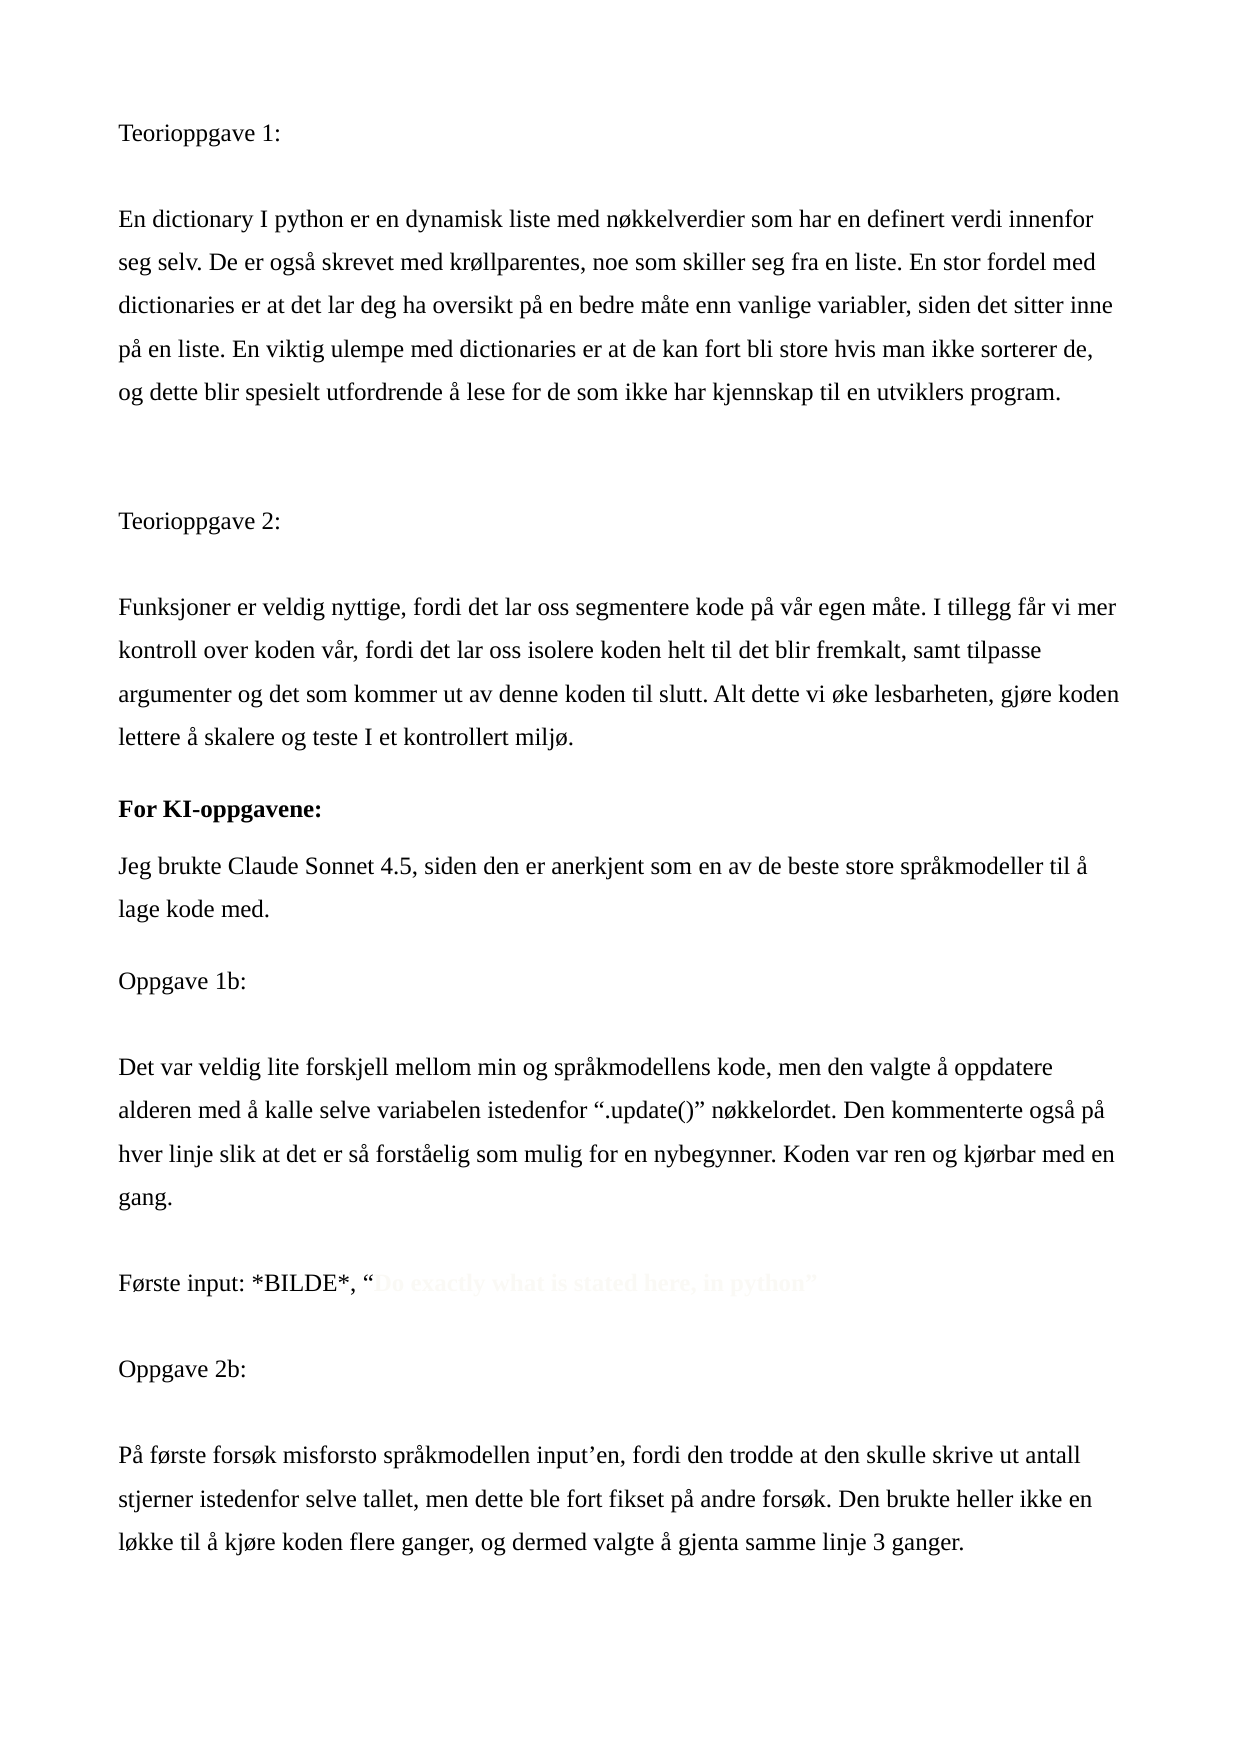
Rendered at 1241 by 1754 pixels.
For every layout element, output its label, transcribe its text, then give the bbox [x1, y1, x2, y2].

text For KI-oppgavene: [118, 794, 1122, 822]
text Teorioppgave 1: [118, 118, 1122, 147]
text Oppgave 2b: [118, 1354, 1122, 1383]
text Oppgave 1b: [118, 966, 1122, 995]
text Det var veldig lite forskjell mellom min og språkmodellens kode, men den valgte å oppdatere alderen med å kalle selve variabelen istedenfor “.update()” nøkkelordet. Den kommenterte også på hver linje slik at det er så forståelig som mulig for en nybegynner. Koden var ren og kjørbar med en gang. [118, 1052, 1122, 1211]
text Første input: *BILDE*, “Do exactly what is stated here, in python” [118, 1268, 1122, 1297]
text Jeg brukte Claude Sonnet 4.5, siden den er anerkjent som en av de beste store språkmodeller til å lage kode med. [118, 851, 1122, 923]
text Funksjoner er veldig nyttige, fordi det lar oss segmentere kode på vår egen måte. I tillegg får vi mer kontroll over koden vår, fordi det lar oss isolere koden helt til det blir fremkalt, samt tilpasse argumenter og det som kommer ut av denne koden til slutt. Alt dette vi øke lesbarheten, gjøre koden lettere å skalere og teste I et kontrollert miljø. [118, 592, 1122, 751]
text På første forsøk misforsto språkmodellen input’en, fordi den trodde at den skulle skrive ut antall stjerner istedenfor selve tallet, men dette ble fort fikset på andre forsøk. Den brukte heller ikke en løkke til å kjøre koden flere ganger, og dermed valgte å gjenta samme linje 3 ganger. [118, 1441, 1122, 1556]
text En dictionary I python er en dynamisk liste med nøkkelverdier som har en definert verdi innenfor seg selv. De er også skrevet med krøllparentes, noe som skiller seg fra en liste. En stor fordel med dictionaries er at det lar deg ha oversikt på en bedre måte enn vanlige variabler, siden det sitter inne på en liste. En viktig ulempe med dictionaries er at de kan fort bli store hvis man ikke sorterer de, og dette blir spesielt utfordrende å lese for de som ikke har kjennskap til en utviklers program. [118, 204, 1122, 406]
text Teorioppgave 2: [118, 506, 1122, 535]
